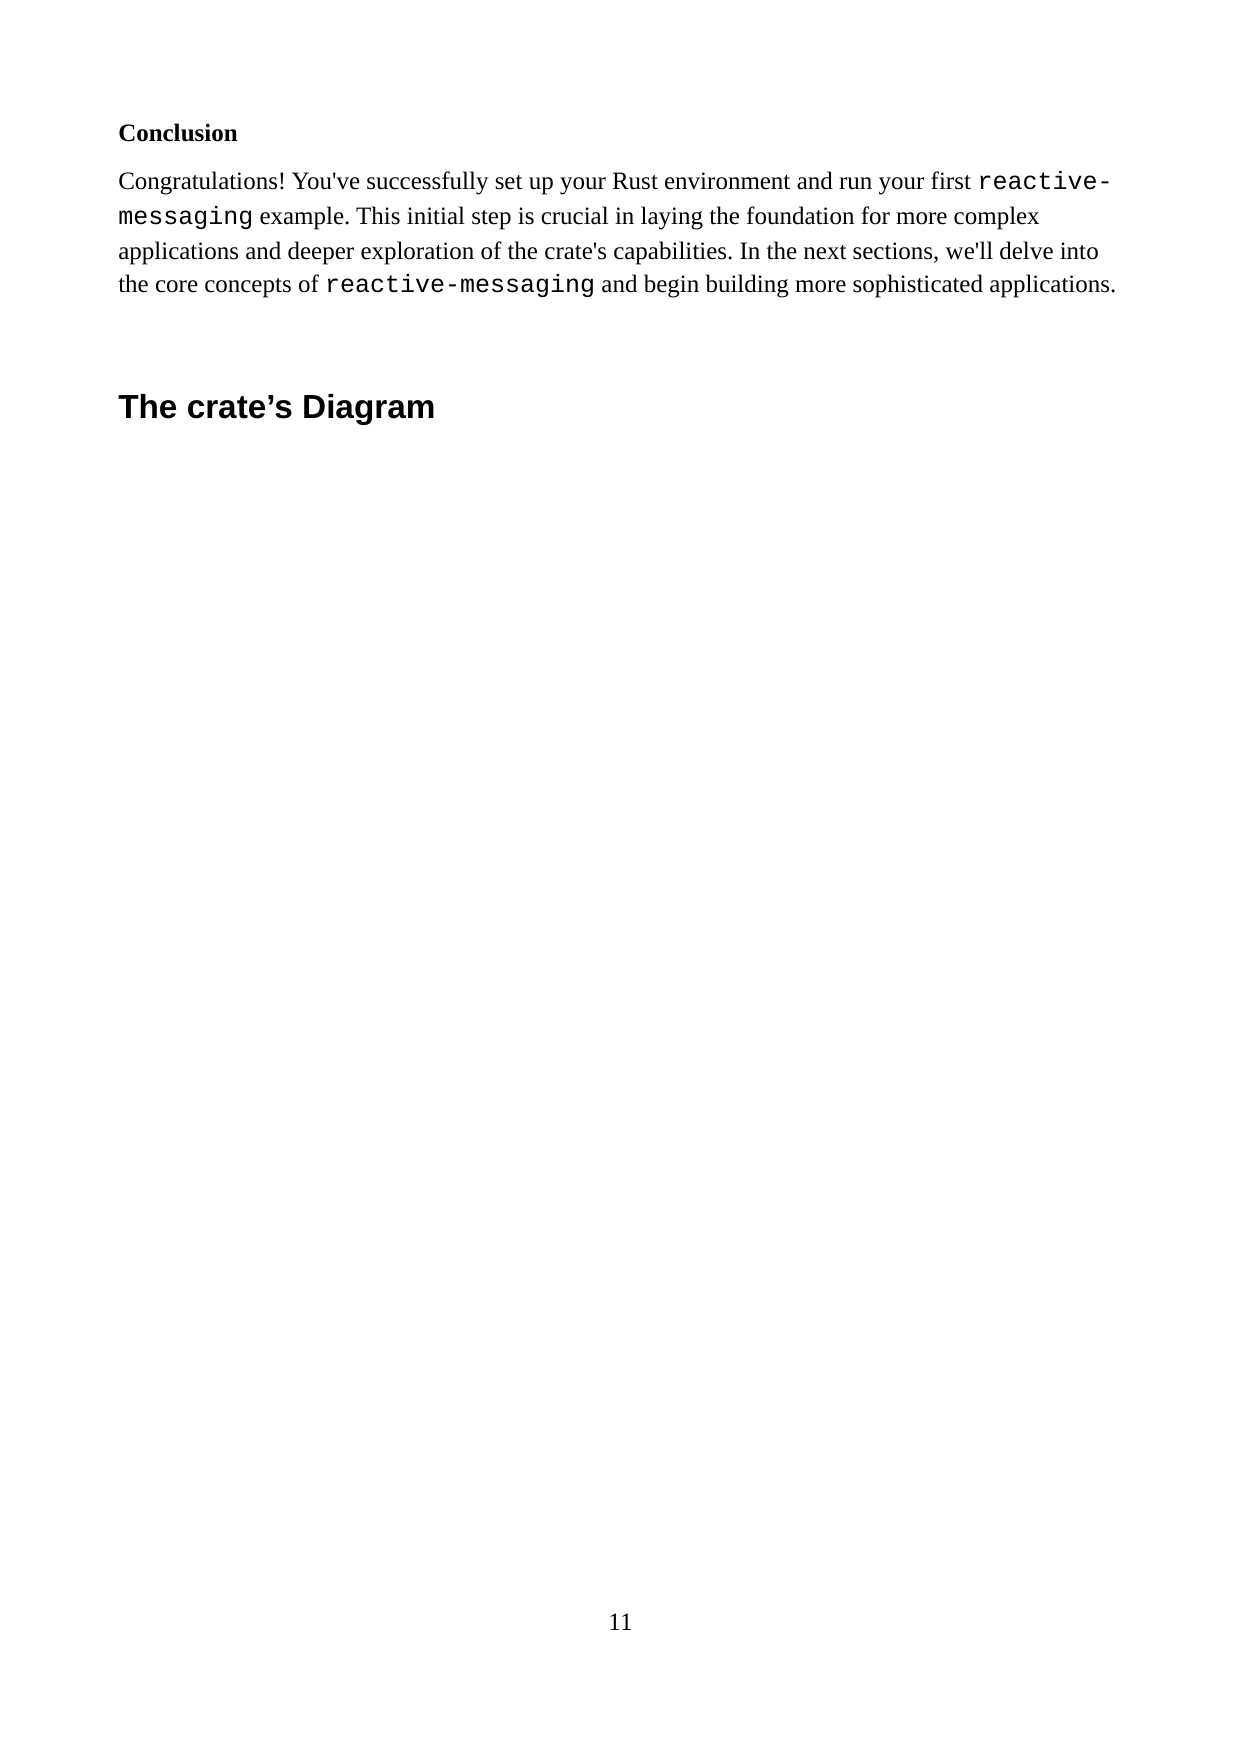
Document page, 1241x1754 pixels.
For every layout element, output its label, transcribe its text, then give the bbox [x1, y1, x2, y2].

text Conclusion [118, 118, 1122, 147]
subtitle The crate’s Diagram [118, 387, 1122, 426]
text Congratulations! You've successfully set up your Rust environment and run your first reactive-messaging example. This initial step is crucial in laying the foundation for more complex applications and deeper exploration of the crate's capabilities. In the next sections, we'll delve into the core concepts of reactive-messaging and begin building more sophisticated applications. [118, 166, 1122, 300]
